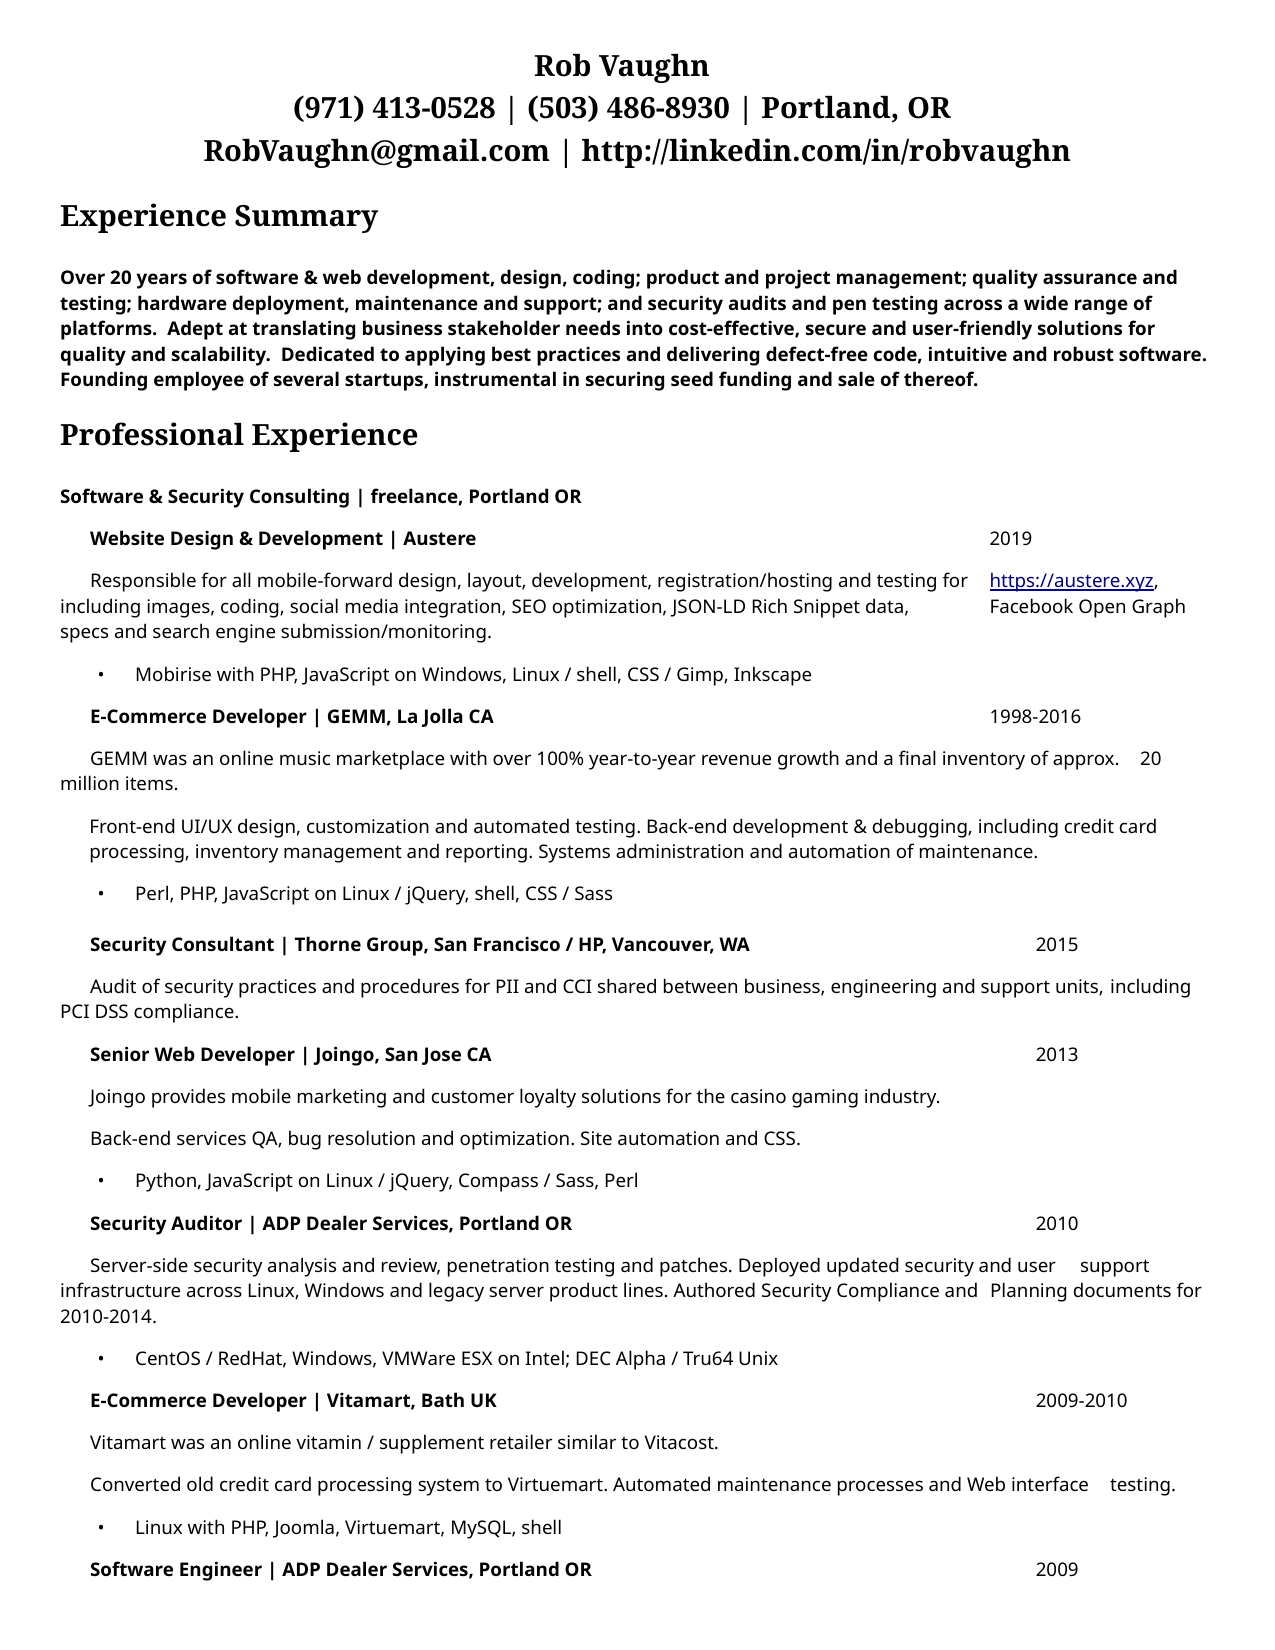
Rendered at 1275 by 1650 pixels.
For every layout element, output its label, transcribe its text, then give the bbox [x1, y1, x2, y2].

list Linux with PHP, Joomla, Virtuemart, MySQL, shell [97, 1514, 1215, 1539]
text Website Design & Development | Austere 2019 [60, 525, 1215, 551]
text Professional Experience [60, 414, 1215, 454]
text Experience Summary [60, 196, 1215, 235]
text Server-side security analysis and review, penetration testing and patches. Deployed updated security and user support infrastructure across Linux, Windows and legacy server product lines. Authored Security Compliance and Planning documents for 2010-2014. [60, 1252, 1215, 1328]
text (971) 413-0528 | (503) 486-8930 | Portland, OR [60, 88, 1184, 127]
text Software & Security Consulting | freelance, Portland OR [60, 483, 1215, 509]
text Joingo provides mobile marketing and customer loyalty solutions for the casino gaming industry. [60, 1083, 1215, 1109]
text Responsible for all mobile-forward design, layout, development, registration/hosting and testing for https://austere.xyz, including images, coding, social media integration, SEO optimization, JSON-LD Rich Snippet data, Facebook Open Graph specs and search engine submission/monitoring. [60, 568, 1215, 644]
text Security Consultant | Thorne Group, San Francisco / HP, Vancouver, WA 2015 [60, 931, 1190, 957]
text Audit of security practices and procedures for PII and CCI shared between business, engineering and support units, including PCI DSS compliance. [60, 973, 1215, 1024]
text Back-end services QA, bug resolution and optimization. Site automation and CSS. [60, 1125, 1215, 1151]
text Security Auditor | ADP Dealer Services, Portland OR 2010 [60, 1210, 1215, 1235]
text Software Engineer | ADP Dealer Services, Portland OR 2009 [60, 1556, 1215, 1582]
text GEMM was an online music marketplace with over 100% year-to-year revenue growth and a final inventory of approx. 20 million items. [60, 745, 1215, 796]
text Vitamart was an online vitamin / supplement retailer similar to Vitacost. [60, 1429, 1215, 1455]
text RobVaughn@gmail.com | http://linkedin.com/in/robvaughn [60, 130, 1215, 170]
text Rob Vaughn [60, 45, 1184, 85]
text E-Commerce Developer | Vitamart, Bath UK 2009-2010 [60, 1387, 1215, 1413]
text Converted old credit card processing system to Virtuemart. Automated maintenance processes and Web interface testing. [60, 1472, 1215, 1497]
list Mobirise with PHP, JavaScript on Windows, Linux / shell, CSS / Gimp, Inkscape [97, 661, 1215, 686]
text Senior Web Developer | Joingo, San Jose CA 2013 [60, 1041, 1215, 1067]
text Front-end UI/UX design, customization and automated testing. Back-end development & debugging, including credit card processing, inventory management and reporting. Systems administration and automation of maintenance. [89, 813, 1215, 864]
list CentOS / RedHat, Windows, VMWare ESX on Intel; DEC Alpha / Tru64 Unix [97, 1345, 1215, 1371]
list Python, JavaScript on Linux / jQuery, Compass / Sass, Perl [97, 1168, 1215, 1193]
list Perl, PHP, JavaScript on Linux / jQuery, shell, CSS / Sass [97, 881, 1215, 906]
text Over 20 years of software & web development, design, coding; product and project management; quality assurance and testing; hardware deployment, maintenance and support; and security audits and pen testing across a wide range of platforms. Adept at translating business stakeholder needs into cost-effective, secure and user-friendly solutions for quality and scalability. Dedicated to applying best practices and delivering defect-free code, intuitive and robust software. Founding employee of several startups, instrumental in securing seed funding and sale of thereof. [60, 264, 1215, 392]
text E-Commerce Developer | GEMM, La Jolla CA 1998-2016 [60, 703, 1215, 728]
